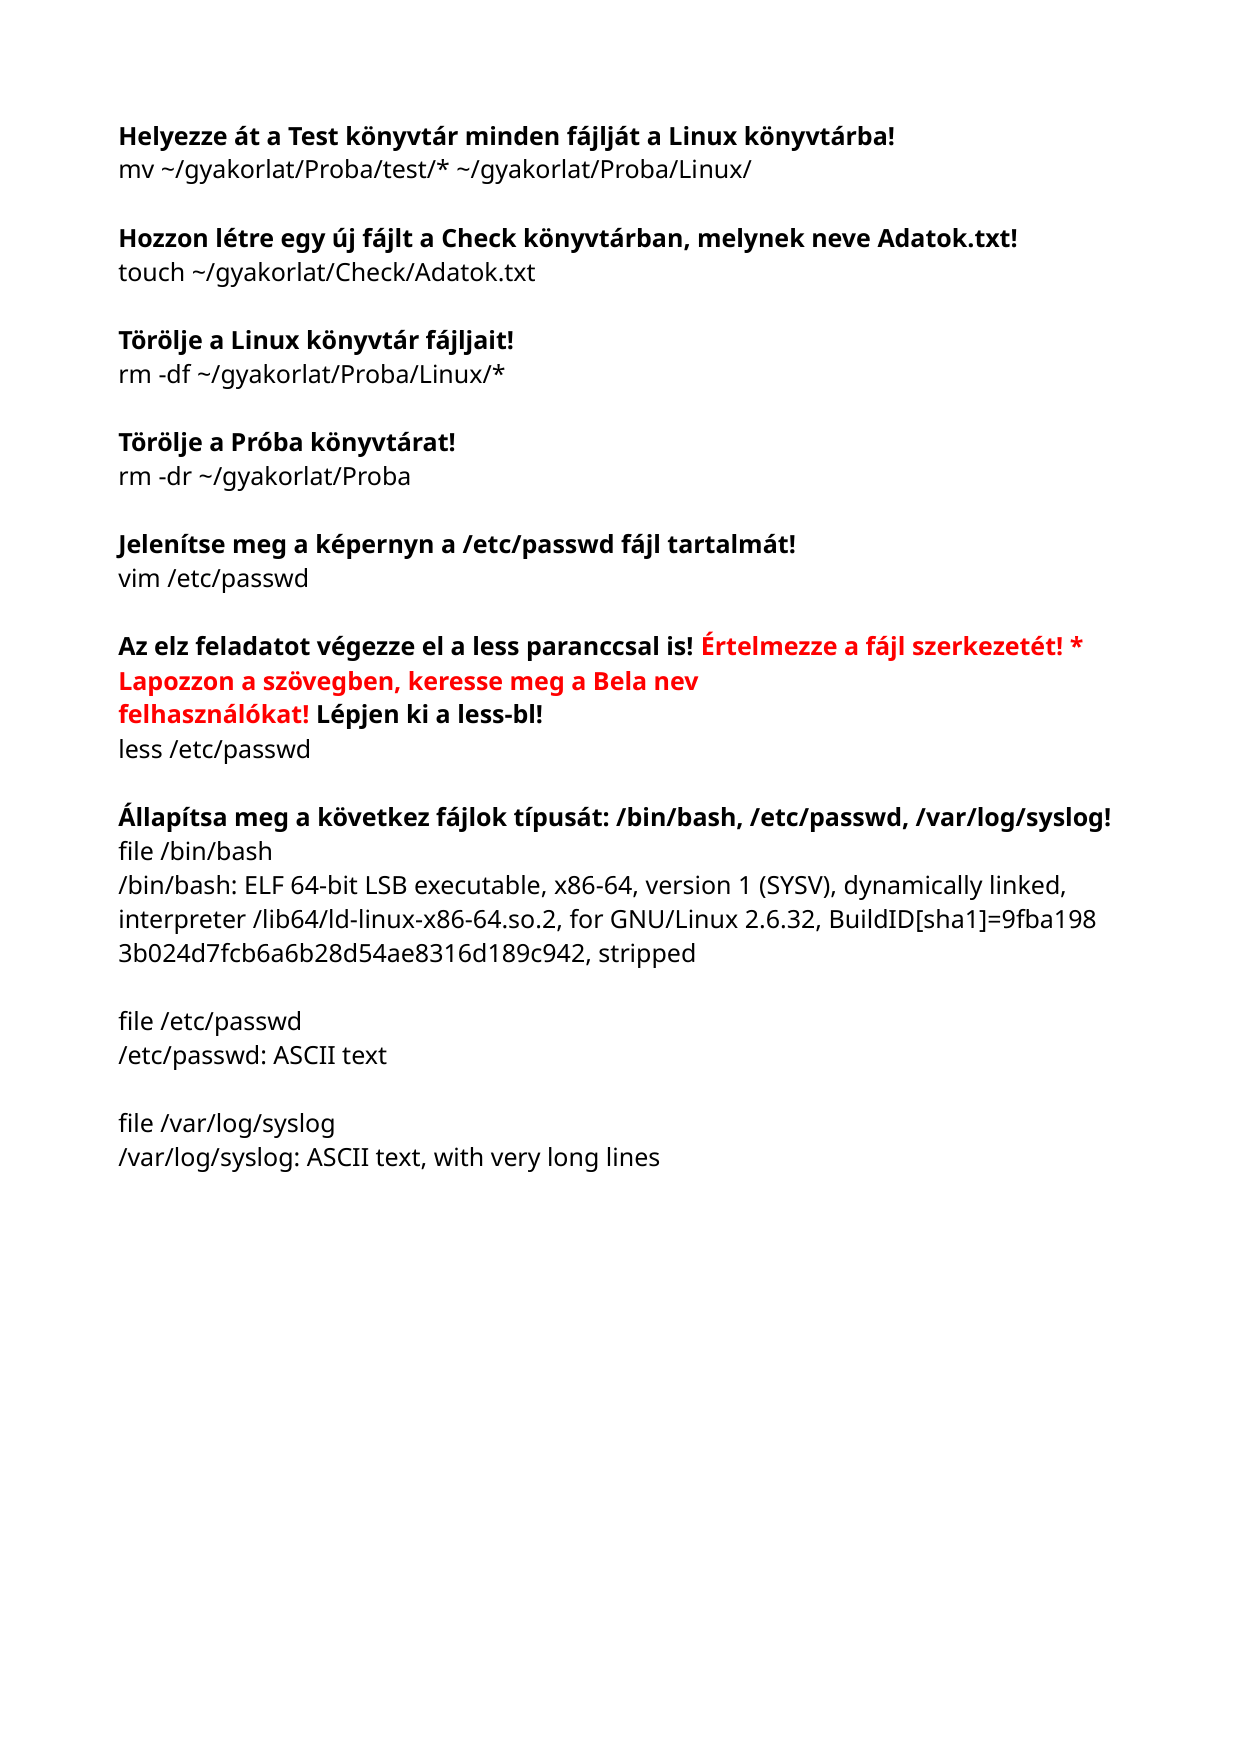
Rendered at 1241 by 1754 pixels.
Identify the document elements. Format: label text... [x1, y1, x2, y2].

text Törölje a Próba könyvtárat! [118, 425, 1122, 459]
text touch ~/gyakorlat/Check/Adatok.txt [118, 254, 1122, 288]
text Az elz feladatot végezze el a less paranccsal is! Értelmezze a fájl szerkezetét! * Lapozzon a szövegben, keresse meg a Bela nev [118, 629, 1122, 697]
text Állapítsa meg a következ fájlok típusát: /bin/bash, /etc/passwd, /var/log/syslog! [118, 799, 1122, 833]
text less /etc/passwd [118, 731, 1122, 765]
text mv ~/gyakorlat/Proba/test/* ~/gyakorlat/Proba/Linux/ Hozzon létre egy új fájlt a Check könyvtárban, melynek neve Adatok.txt! [118, 152, 1122, 254]
text file /bin/bash /bin/bash: ELF 64-bit LSB executable, x86-64, version 1 (SYSV), dynamically linked, interpreter /lib64/ld-linux-x86-64.so.2, for GNU/Linux 2.6.32, BuildID[sha1]=9fba198 3b024d7fcb6a6b28d54ae8316d189c942, stripped [118, 833, 1122, 970]
text Törölje a Linux könyvtár fájljait! [118, 322, 1122, 357]
text vim /etc/passwd [118, 561, 1122, 595]
text felhasználókat! Lépjen ki a less-bl! [118, 697, 1122, 731]
text Helyezze át a Test könyvtár minden fájlját a Linux könyvtárba! [118, 118, 1122, 152]
text file /etc/passwd /etc/passwd: ASCII text [118, 1004, 1122, 1072]
text Jelenítse meg a képernyn a /etc/passwd fájl tartalmát! [118, 527, 1122, 561]
text rm -df ~/gyakorlat/Proba/Linux/* [118, 357, 1122, 391]
text rm -dr ~/gyakorlat/Proba [118, 459, 1122, 493]
text file /var/log/syslog /var/log/syslog: ASCII text, with very long lines [118, 1106, 1122, 1242]
